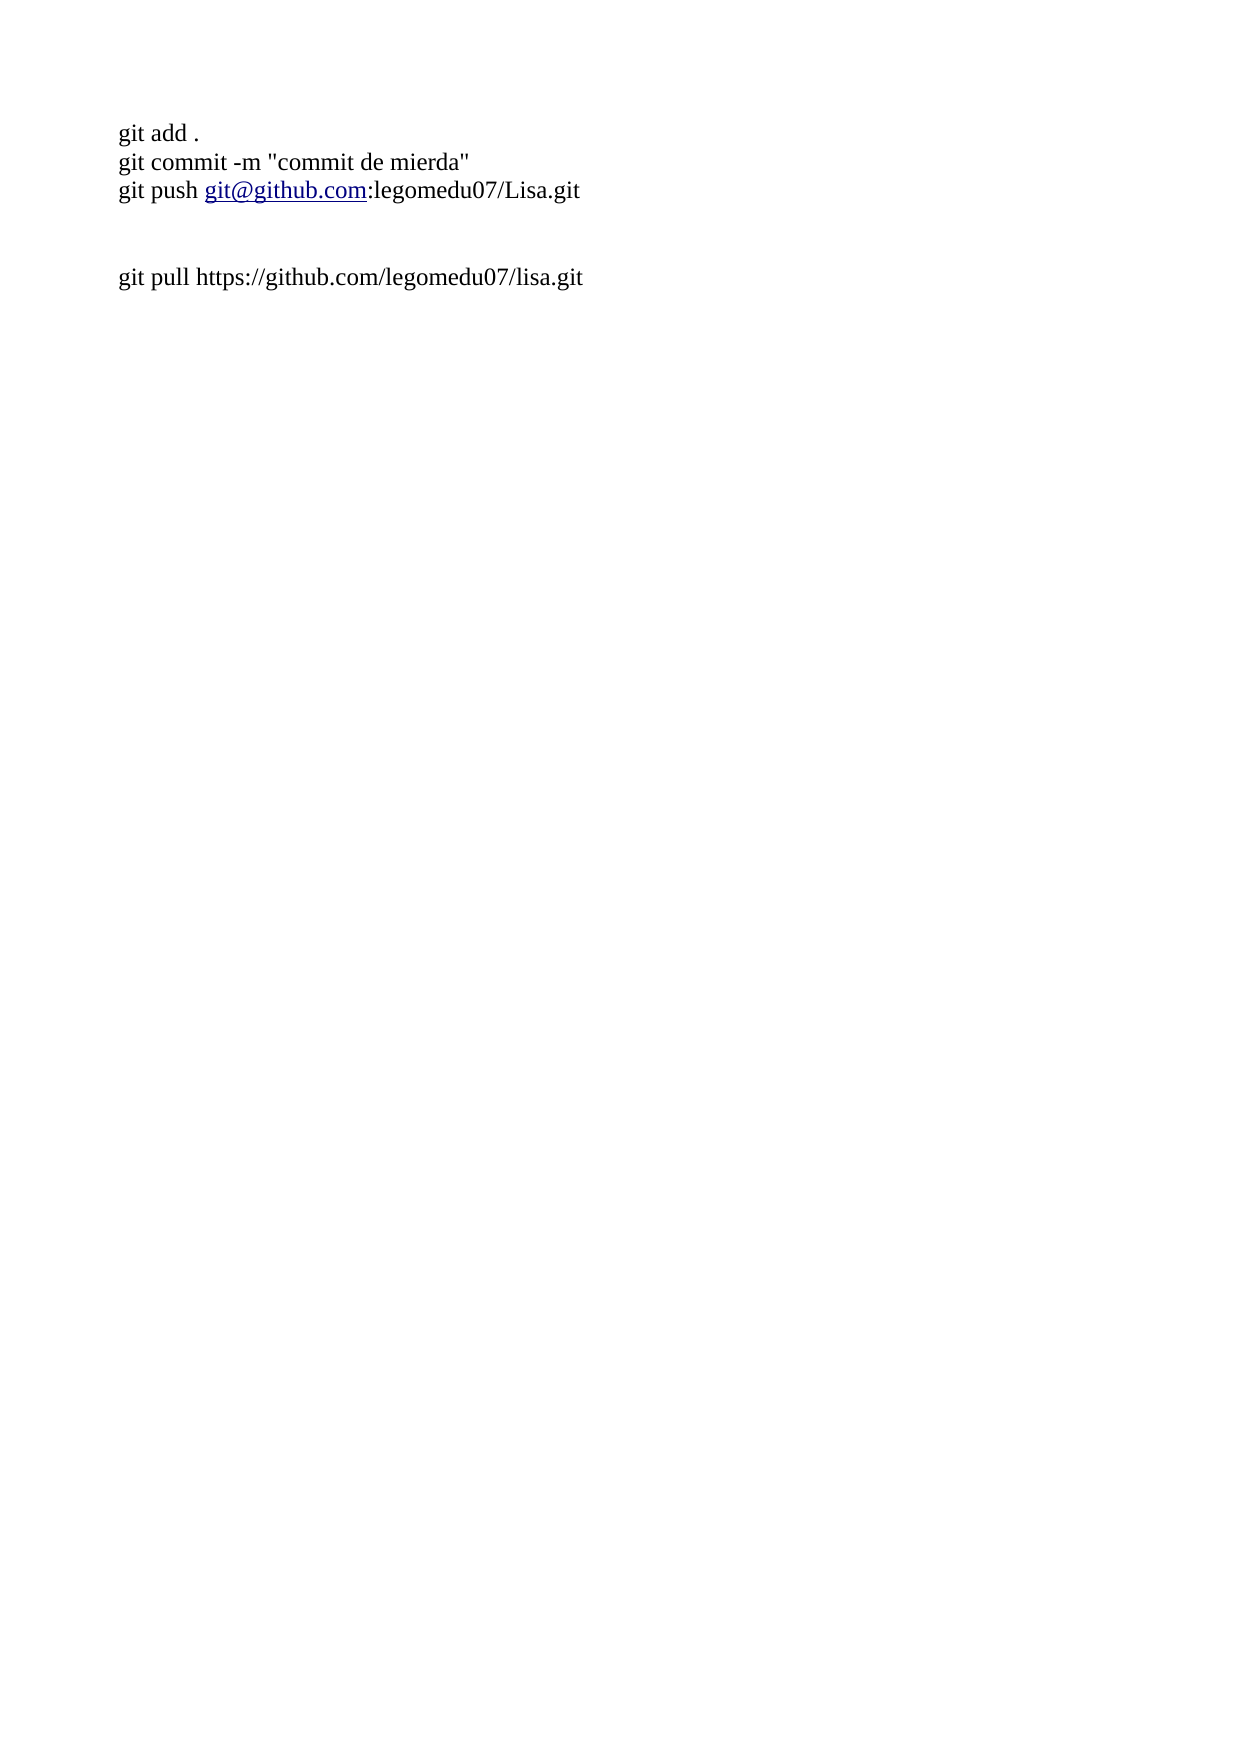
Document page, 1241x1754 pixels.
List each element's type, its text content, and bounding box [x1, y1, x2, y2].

text git commit -m "commit de mierda" [118, 147, 1122, 176]
text git push git@github.com:legomedu07/Lisa.git git pull https://github.com/legomedu07/lisa.git [118, 176, 1122, 291]
text git add . [118, 118, 1122, 147]
